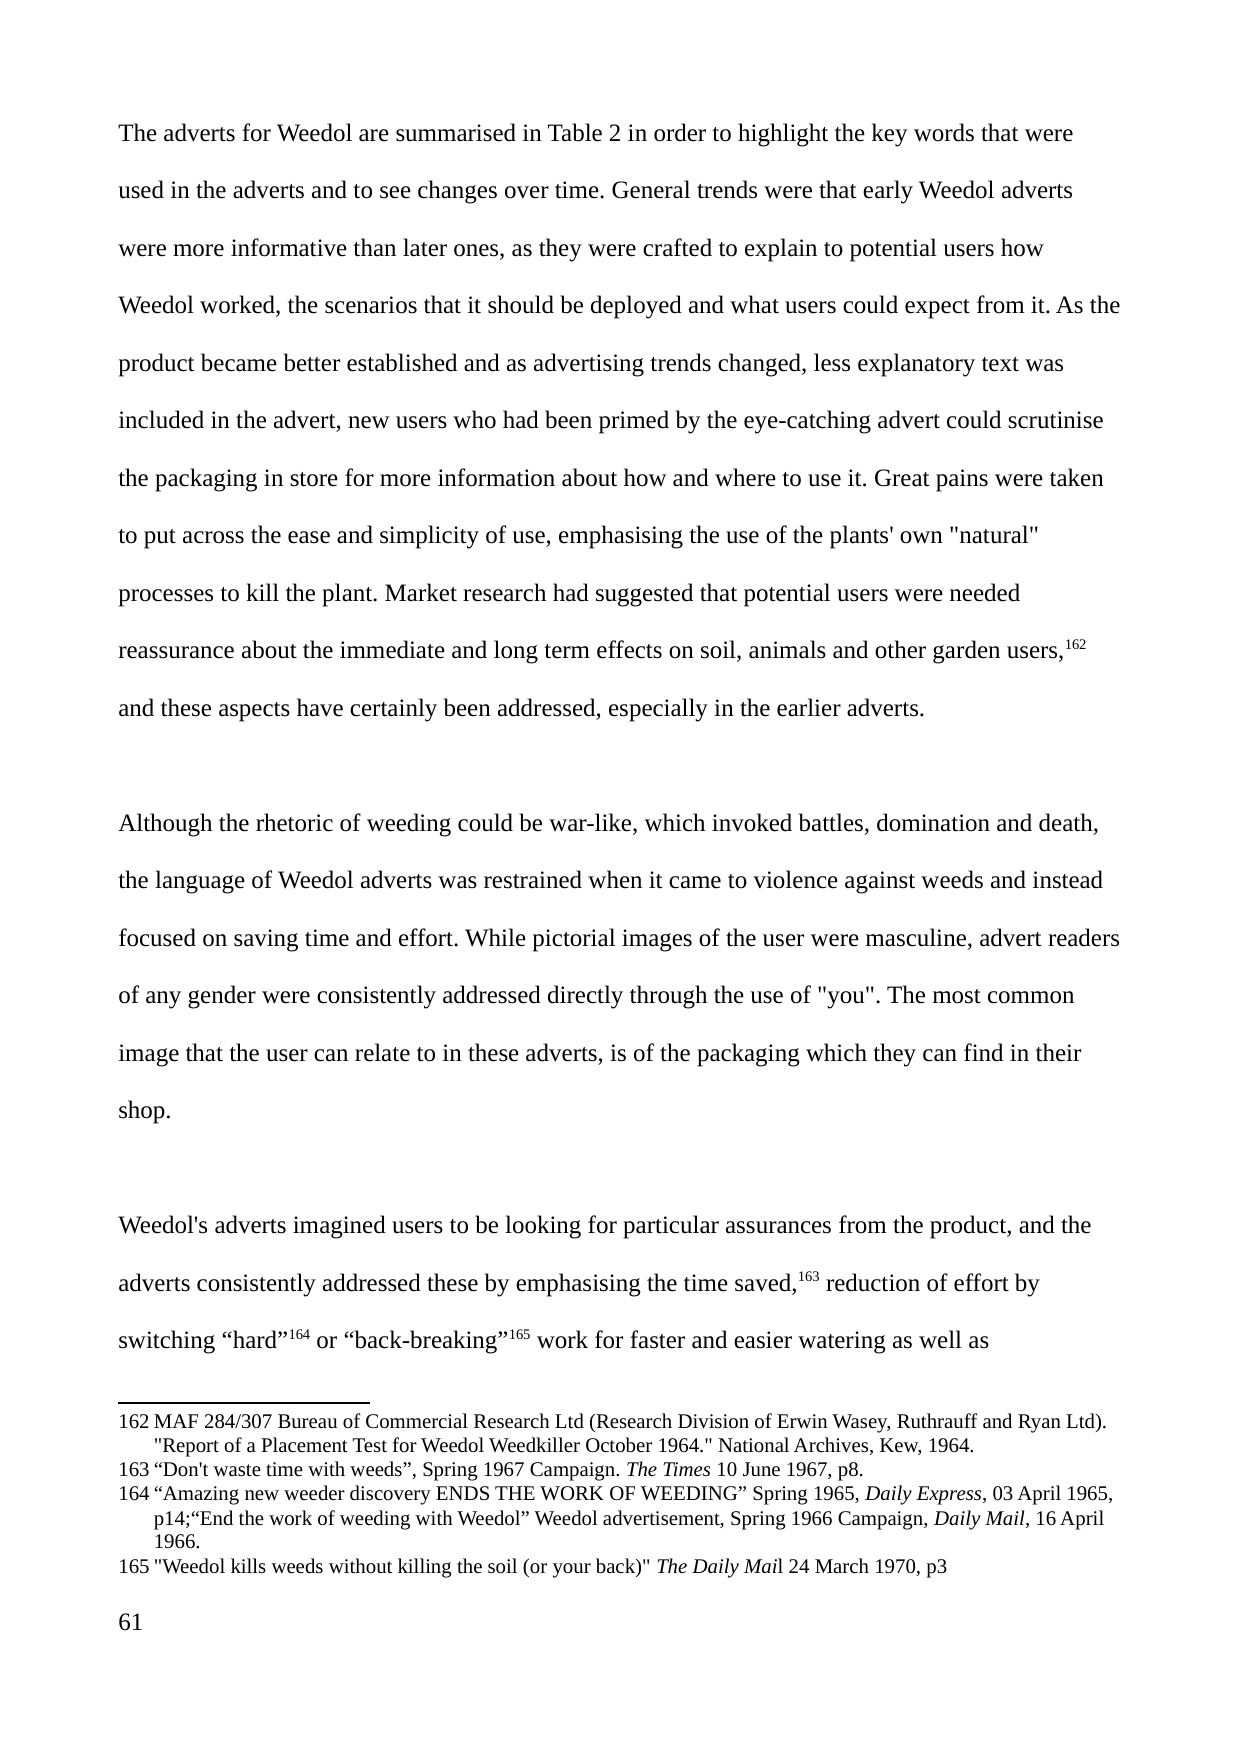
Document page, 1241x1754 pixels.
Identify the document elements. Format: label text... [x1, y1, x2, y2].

text Weedol's adverts imagined users to be looking for particular assurances from the product, and the adverts consistently addressed these by emphasising the time saved, reduction of effort by switching “hard” or “back-breaking” work for faster and easier watering as well as [118, 1211, 1122, 1354]
text “Amazing new weeder discovery ENDS THE WORK OF WEEDING” Spring 1965, Daily Express, 03 April 1965, p14;“End the work of weeding with Weedol” Weedol advertisement, Spring 1966 Campaign, Daily Mail, 16 April 1966. [118, 1481, 1122, 1553]
text “Don't waste time with weeds”, Spring 1967 Campaign. The Times 10 June 1967, p8. [118, 1457, 1122, 1481]
text The adverts for Weedol are summarised in Table 2 in order to highlight the key words that were used in the adverts and to see changes over time. General trends were that early Weedol adverts were more informative than later ones, as they were crafted to explain to potential users how Weedol worked, the scenarios that it should be deployed and what users could expect from it. As the product became better established and as advertising trends changed, less explanatory text was included in the advert, new users who had been primed by the eye-catching advert could scrutinise the packaging in store for more information about how and where to use it. Great pains were taken to put across the ease and simplicity of use, emphasising the use of the plants' own "natural" processes to kill the plant. Market research had suggested that potential users were needed reassurance about the immediate and long term effects on soil, animals and other garden users, and these aspects have certainly been addressed, especially in the earlier adverts. [118, 118, 1122, 722]
text MAF 284/307 Bureau of Commercial Research Ltd (Research Division of Erwin Wasey, Ruthrauff and Ryan Ltd). "Report of a Placement Test for Weedol Weedkiller October 1964." National Archives, Kew, 1964. [118, 1409, 1122, 1457]
text "Weedol kills weeds without killing the soil (or your back)" The Daily Mail 24 March 1970, p3 [118, 1553, 1122, 1578]
text Although the rhetoric of weeding could be war-like, which invoked battles, domination and death, the language of Weedol adverts was restrained when it came to violence against weeds and instead focused on saving time and effort. While pictorial images of the user were masculine, advert readers of any gender were consistently addressed directly through the use of "you". The most common image that the user can relate to in these adverts, is of the packaging which they can find in their shop. [118, 808, 1122, 1124]
